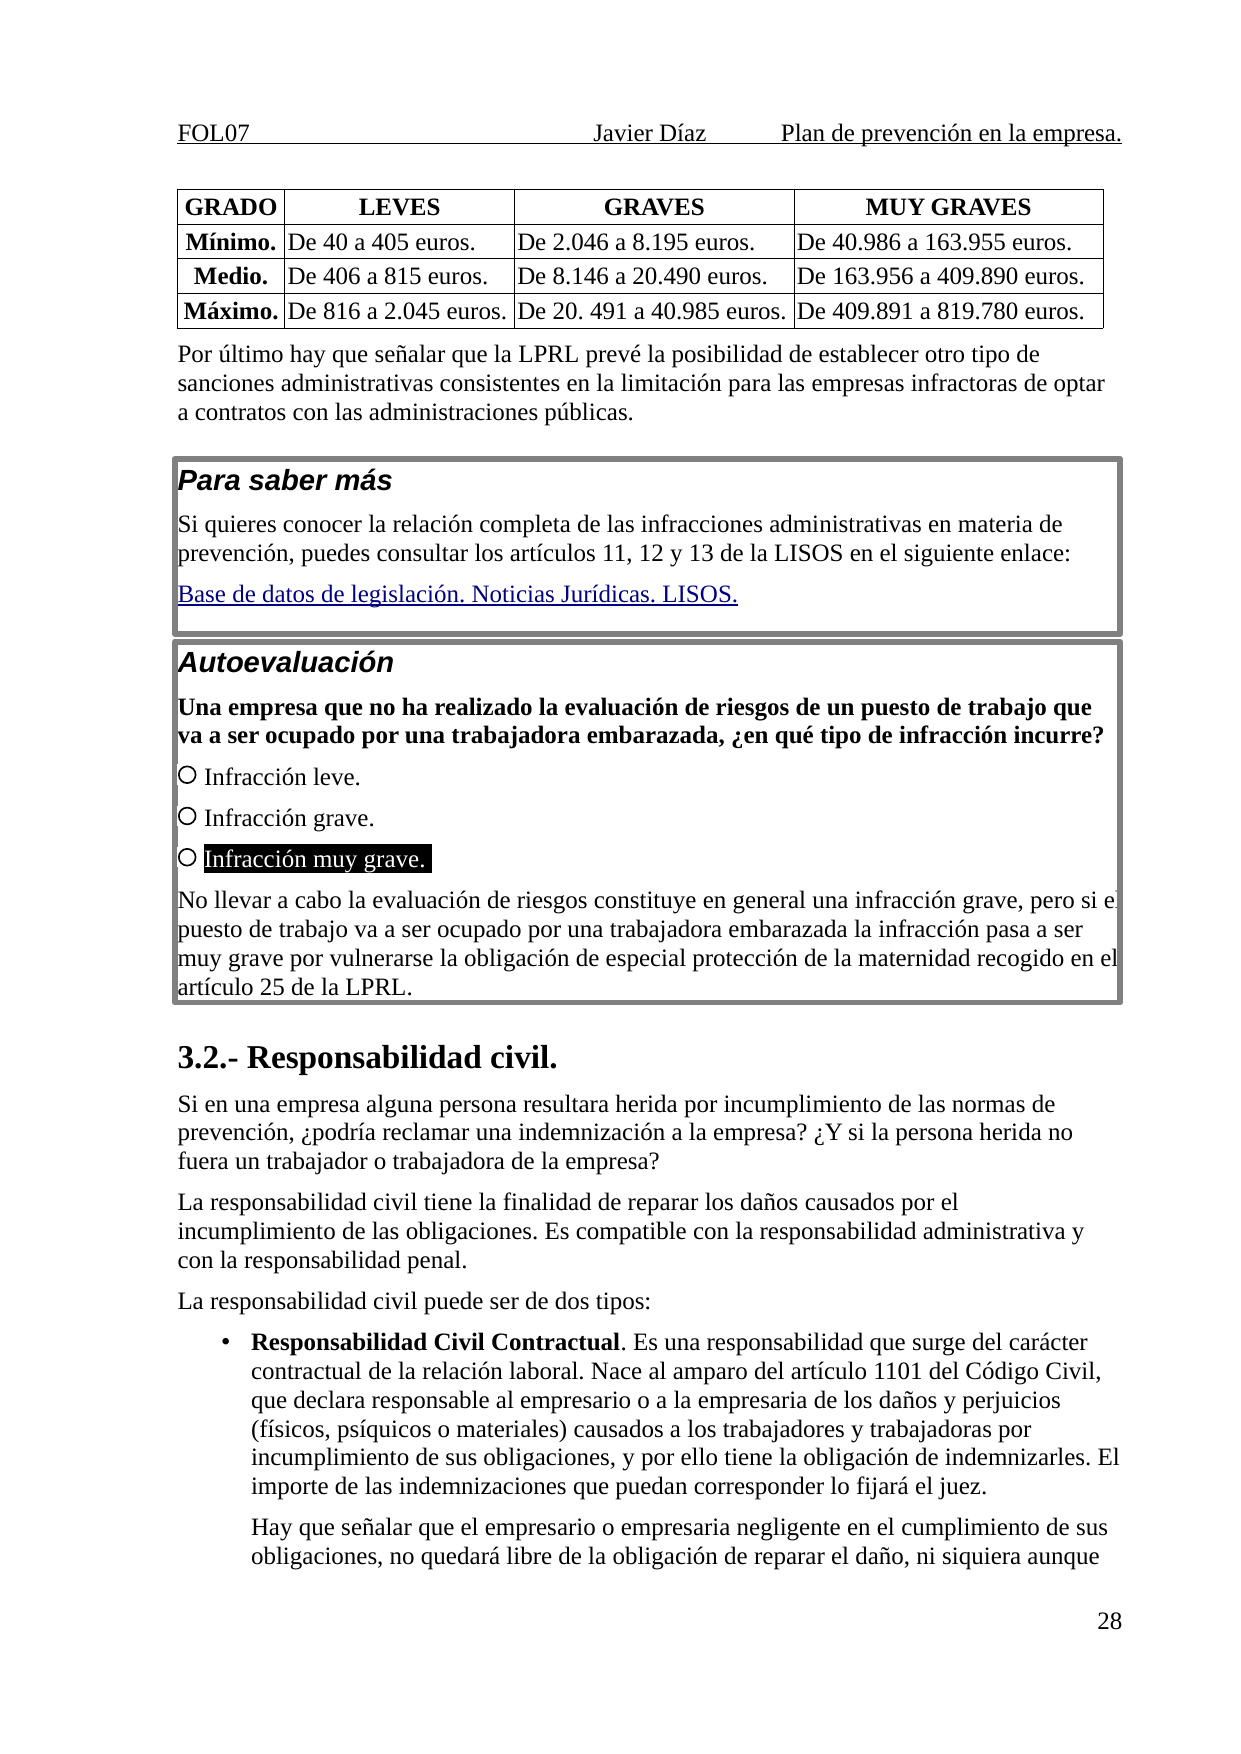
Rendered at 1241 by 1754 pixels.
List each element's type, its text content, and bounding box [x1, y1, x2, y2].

text Si en una empresa alguna persona resultara herida por incumplimiento de las normas de prevención, ¿podría reclamar una indemnización a la empresa? ¿Y si la persona herida no fuera un trabajador o trabajadora de la empresa? [177, 1089, 1122, 1175]
table_cell De 2.046 a 8.195 euros. [515, 225, 794, 258]
table_header LEVES [285, 190, 514, 224]
table_cell De 40.986 a 163.955 euros. [795, 225, 1103, 258]
table_cell De 40 a 405 euros. [285, 225, 514, 258]
table_cell De 20. 491 a 40.985 euros. [515, 294, 794, 328]
subtitle 3.2.- Responsabilidad civil. [177, 1038, 1122, 1076]
text Base de datos de legislación. Noticias Jurídicas. LISOS. [178, 579, 1117, 608]
table_cell Medio. [178, 259, 284, 293]
table_cell De 409.891 a 819.780 euros. [795, 294, 1103, 328]
subtitle Autoevaluación [178, 646, 1117, 679]
table_header GRADO [178, 190, 284, 224]
table_header GRAVES [515, 190, 794, 224]
text Infracción muy grave. [178, 844, 1117, 873]
table_cell De 163.956 a 409.890 euros. [795, 259, 1103, 293]
table_cell De 816 a 2.045 euros. [285, 294, 514, 328]
text Por último hay que señalar que la LPRL prevé la posibilidad de establecer otro tipo de sanciones administrativas consistentes en la limitación para las empresas infractoras de optar a contratos con las administraciones públicas. [177, 339, 1122, 426]
table_header MUY GRAVES [795, 190, 1103, 224]
text No llevar a cabo la evaluación de riesgos constituye en general una infracción grave, pero si el puesto de trabajo va a ser ocupado por una trabajadora embarazada la infracción pasa a ser muy grave por vulnerarse la obligación de especial protección de la maternidad recogido en el artículo 25 de la LPRL. [178, 885, 1117, 1000]
subtitle Para saber más [178, 463, 1117, 497]
text La responsabilidad civil puede ser de dos tipos: [177, 1286, 1122, 1315]
list Hay que señalar que el empresario o empresaria negligente en el cumplimiento de sus obligaciones, no quedará libre de la obligación de reparar el daño, ni siquiera aunque [221, 1512, 1122, 1570]
table_cell De 406 a 815 euros. [285, 259, 514, 293]
text Una empresa que no ha realizado la evaluación de riesgos de un puesto de trabajo que va a ser ocupado por una trabajadora embarazada, ¿en qué tipo de infracción incurre? [178, 692, 1117, 749]
table_cell Mínimo. [178, 225, 284, 258]
text Infracción leve. [178, 762, 1117, 790]
text Infracción grave. [178, 803, 1117, 832]
text La responsabilidad civil tiene la finalidad de reparar los daños causados por el incumplimiento de las obligaciones. Es compatible con la responsabilidad administrativa y con la responsabilidad penal. [177, 1187, 1122, 1274]
table_cell De 8.146 a 20.490 euros. [515, 259, 794, 293]
table_cell Máximo. [178, 294, 284, 328]
list Responsabilidad Civil Contractual. Es una responsabilidad que surge del carácter contractual de la relación laboral. Nace al amparo del artículo 1101 del Código Civil, que declara responsable al empresario o a la empresaria de los daños y perjuicios (físicos, psíquicos o materiales) causados a los trabajadores y trabajadoras por incumplimiento de sus obligaciones, y por ello tiene la obligación de indemnizarles. El importe de las indemnizaciones que puedan corresponder lo fijará el juez. [221, 1327, 1122, 1500]
text Si quieres conocer la relación completa de las infracciones administrativas en materia de prevención, puedes consultar los artículos 11, 12 y 13 de la LISOS en el siguiente enlace: [178, 509, 1117, 567]
